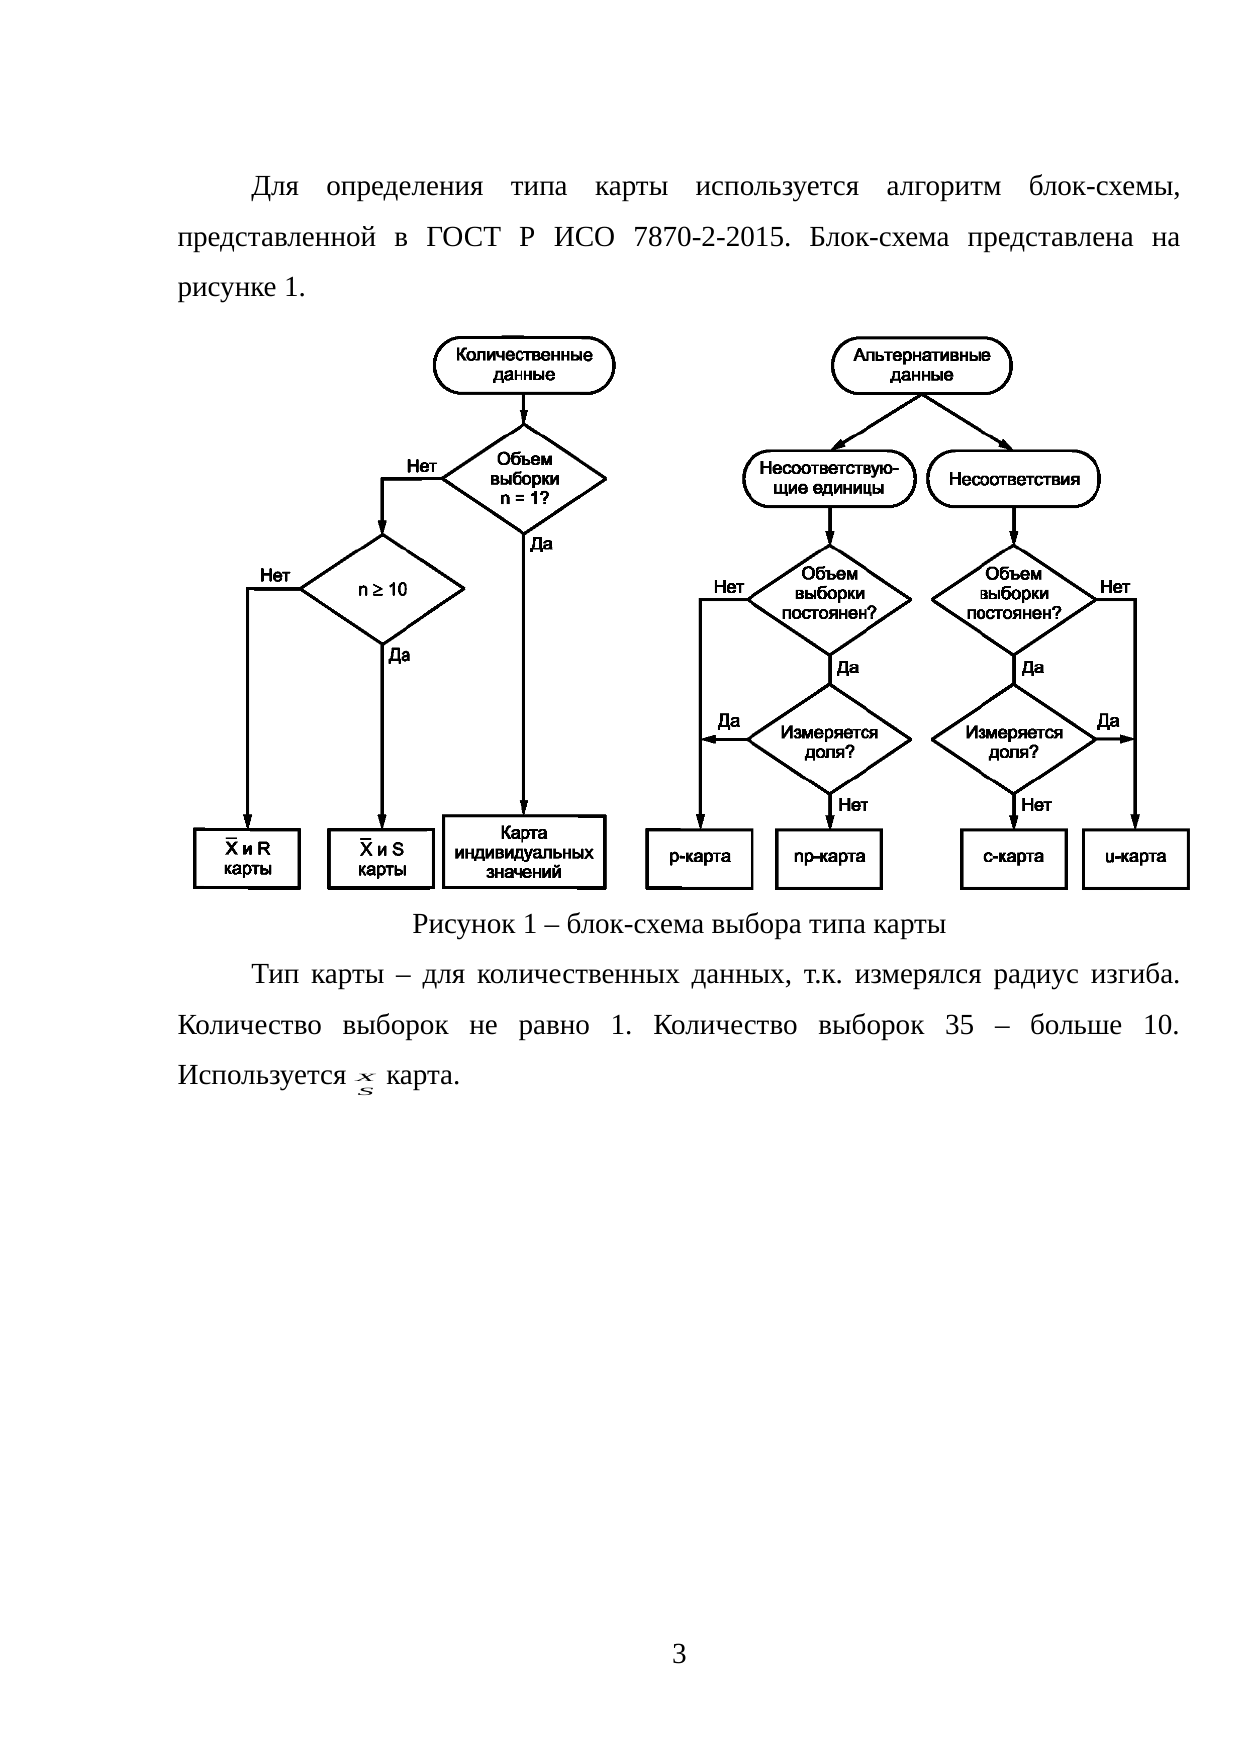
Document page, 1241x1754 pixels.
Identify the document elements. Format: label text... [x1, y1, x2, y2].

text Тип карты – для количественных данных, т.к. измерялся радиус изгиба. Количество выборок не равно 1. Количество выборок 35 – больше 10. Используется карта. [177, 957, 1181, 1097]
text Рисунок 1 – блок-схема выбора типа карты [177, 906, 1181, 940]
text Для определения типа карты используется алгоритм блок-схемы, представленной в ГОСТ Р ИСО 7870-2-2015. Блок-схема представлена на рисунке 1. [177, 168, 1181, 303]
